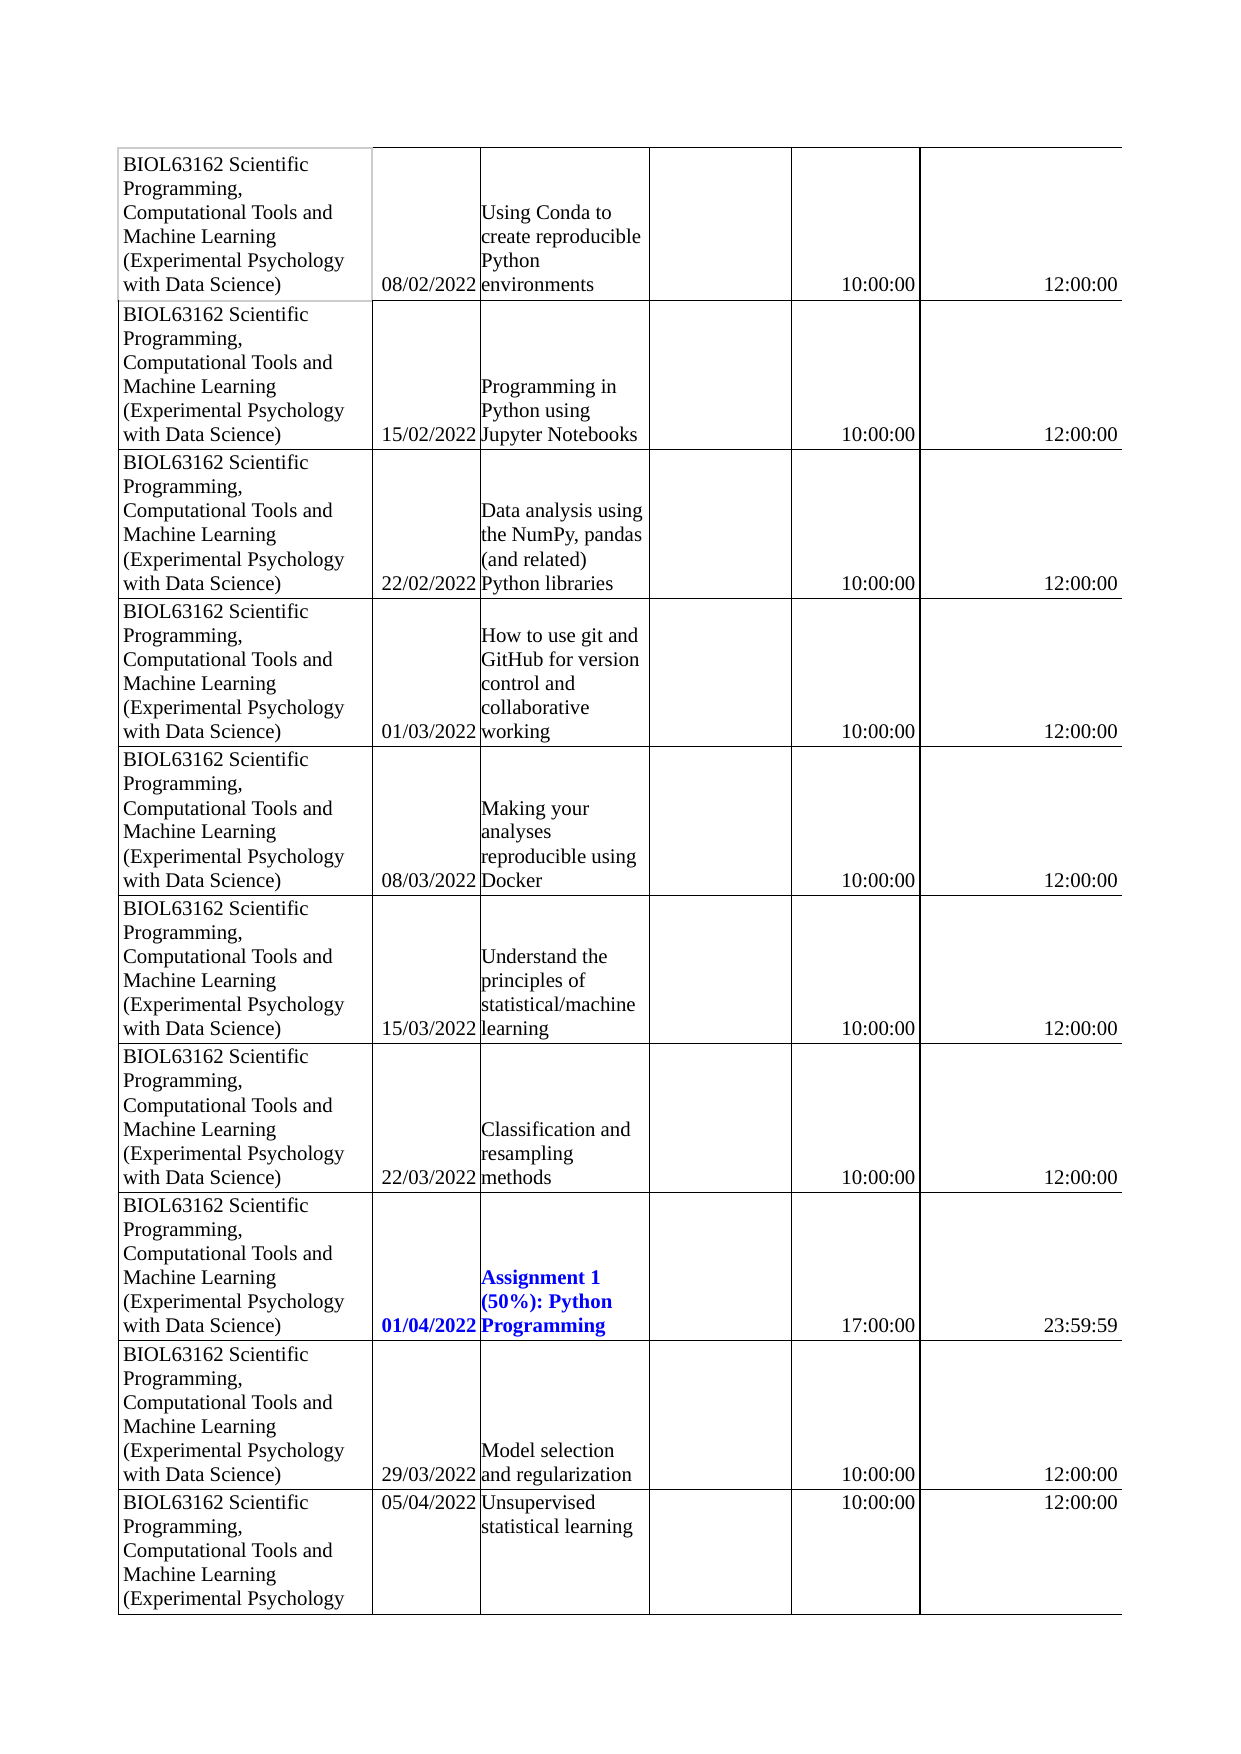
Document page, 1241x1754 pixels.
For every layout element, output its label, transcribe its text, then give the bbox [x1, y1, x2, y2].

table_cell 10:00:00 [792, 747, 919, 895]
table_cell 12:00:00 [921, 1044, 1122, 1192]
table_cell 12:00:00 [921, 450, 1122, 598]
table_header 12:00:00 [921, 148, 1122, 299]
table_cell 10:00:00 [792, 450, 919, 598]
table_header [650, 148, 791, 299]
table_cell [650, 1044, 791, 1192]
table_cell 10:00:00 [792, 1341, 919, 1489]
table_cell BIOL63162 Scientific Programming, Computational Tools and Machine Learning (Experimental Psychology [119, 1490, 372, 1613]
table_header 08/02/2022 [373, 148, 480, 299]
table_cell Assignment 1 (50%): Python Programming [481, 1193, 649, 1340]
table_cell [650, 896, 791, 1043]
table_cell [650, 301, 791, 449]
table_cell [650, 1341, 791, 1489]
table_cell BIOL63162 Scientific Programming, Computational Tools and Machine Learning (Experimental Psychology with Data Science) [119, 599, 372, 746]
table_cell 01/04/2022 [373, 1193, 480, 1340]
table_cell Model selection and regularization [481, 1341, 649, 1489]
table_cell Data analysis using the NumPy, pandas (and related) Python libraries [481, 450, 649, 598]
table_cell 10:00:00 [792, 896, 919, 1043]
table_cell 12:00:00 [921, 1341, 1122, 1489]
table_cell 10:00:00 [792, 301, 919, 449]
table_cell BIOL63162 Scientific Programming, Computational Tools and Machine Learning (Experimental Psychology with Data Science) [119, 896, 372, 1043]
table_cell BIOL63162 Scientific Programming, Computational Tools and Machine Learning (Experimental Psychology with Data Science) [119, 1044, 372, 1192]
table_cell 22/03/2022 [373, 1044, 480, 1192]
table_cell [650, 450, 791, 598]
table_cell BIOL63162 Scientific Programming, Computational Tools and Machine Learning (Experimental Psychology with Data Science) [119, 450, 372, 598]
table_cell 10:00:00 [792, 1044, 919, 1192]
table_cell [650, 1490, 791, 1613]
table_header 10:00:00 [792, 148, 919, 299]
table_cell 12:00:00 [921, 599, 1122, 746]
table_cell BIOL63162 Scientific Programming, Computational Tools and Machine Learning (Experimental Psychology with Data Science) [119, 302, 372, 449]
table_cell 08/03/2022 [373, 747, 480, 895]
table_cell 12:00:00 [921, 1490, 1122, 1613]
table_cell 05/04/2022 [373, 1490, 480, 1613]
table_cell BIOL63162 Scientific Programming, Computational Tools and Machine Learning (Experimental Psychology with Data Science) [119, 747, 372, 895]
table_header BIOL63162 Scientific Programming, Computational Tools and Machine Learning (Experimental Psychology with Data Science) [119, 149, 371, 299]
table_cell 22/02/2022 [373, 450, 480, 598]
table_header Using Conda to create reproducible Python environments [481, 148, 649, 299]
table_cell 15/03/2022 [373, 896, 480, 1043]
table_cell Classification and resampling methods [481, 1044, 649, 1192]
table_cell How to use git and GitHub for version control and collaborative working [481, 599, 649, 746]
table_cell 15/02/2022 [373, 301, 480, 449]
table_cell Programming in Python using Jupyter Notebooks [481, 301, 649, 449]
table_cell Making your analyses reproducible using Docker [481, 747, 649, 895]
table_cell 12:00:00 [921, 896, 1122, 1043]
table_cell 12:00:00 [921, 301, 1122, 449]
table_cell 10:00:00 [792, 1490, 919, 1613]
table_cell Unsupervised statistical learning [481, 1490, 649, 1613]
table_cell 17:00:00 [792, 1193, 919, 1340]
table_cell [650, 747, 791, 895]
table_cell [650, 1193, 791, 1340]
table_cell 01/03/2022 [373, 599, 480, 746]
table_cell 29/03/2022 [373, 1341, 480, 1489]
table_cell BIOL63162 Scientific Programming, Computational Tools and Machine Learning (Experimental Psychology with Data Science) [119, 1193, 372, 1340]
table_cell 10:00:00 [792, 599, 919, 746]
table_cell [650, 599, 791, 746]
table_cell 12:00:00 [921, 747, 1122, 895]
table_cell Understand the principles of statistical/machine learning [481, 896, 649, 1043]
table_cell BIOL63162 Scientific Programming, Computational Tools and Machine Learning (Experimental Psychology with Data Science) [119, 1341, 372, 1489]
table_cell 23:59:59 [921, 1193, 1122, 1340]
